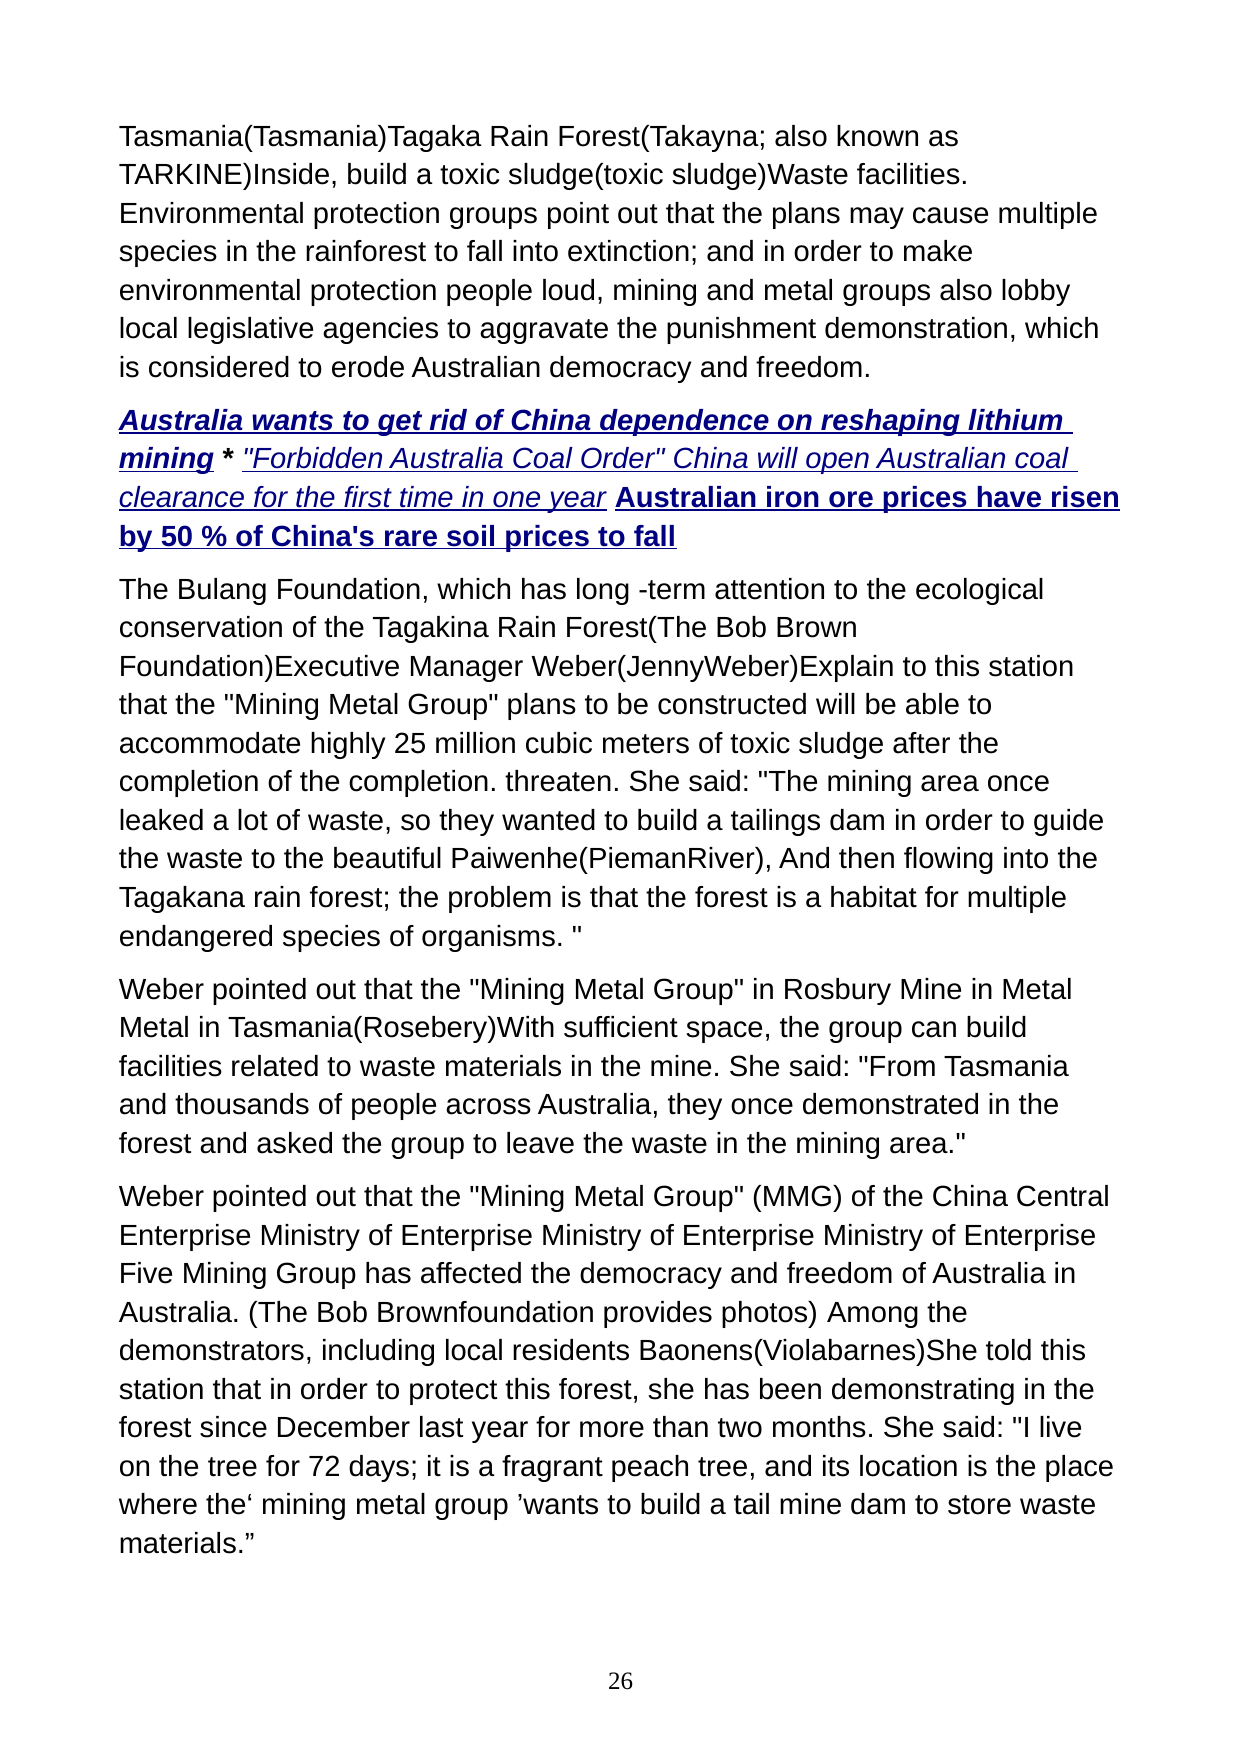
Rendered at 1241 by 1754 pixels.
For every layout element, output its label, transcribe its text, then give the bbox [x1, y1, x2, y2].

text Weber pointed out that the "Mining Metal Group" (MMG) of the China Central Enterprise Ministry of Enterprise Ministry of Enterprise Ministry of Enterprise Five Mining Group has affected the democracy and freedom of Australia in Australia. (The Bob Brownfoundation provides photos) Among the demonstrators, including local residents Baonens(Violabarnes)She told this station that in order to protect this forest, she has been demonstrating in the forest since December last year for more than two months. She said: "I live on the tree for 72 days; it is a fragrant peach tree, and its location is the place where the‘ mining metal group ’wants to build a tail mine dam to store waste materials.” [118, 1179, 1122, 1559]
text Tasmania(Tasmania)Tagaka Rain Forest(Takayna; also known as TARKINE)Inside, build a toxic sludge(toxic sludge)Waste facilities. Environmental protection groups point out that the plans may cause multiple species in the rainforest to fall into extinction; and in order to make environmental protection people loud, mining and metal groups also lobby local legislative agencies to aggravate the punishment demonstration, which is considered to erode Australian democracy and freedom. [118, 118, 1122, 383]
text The Bulang Foundation, which has long -term attention to the ecological conservation of the Tagakina Rain Forest(The Bob Brown Foundation)Executive Manager Weber(JennyWeber)Explain to this station that the "Mining Metal Group" plans to be constructed will be able to accommodate highly 25 million cubic meters of toxic sludge after the completion of the completion. threaten. She said: "The mining area once leaked a lot of waste, so they wanted to build a tailings dam in order to guide the waste to the beautiful Paiwenhe(PiemanRiver), And then flowing into the Tagakana rain forest; the problem is that the forest is a habitat for multiple endangered species of organisms. " [118, 572, 1122, 952]
text Weber pointed out that the "Mining Metal Group" in Rosbury Mine in Metal Metal in Tasmania(Rosebery)With sufficient space, the group can build facilities related to waste materials in the mine. She said: "From Tasmania and thousands of people across Australia, they once demonstrated in the forest and asked the group to leave the waste in the mining area." [118, 972, 1122, 1159]
text Australia wants to get rid of China dependence on reshaping lithium mining * "Forbidden Australia Coal Order" China will open Australian coal clearance for the first time in one year Australian iron ore prices have risen by 50 % of China's rare soil prices to fall [118, 403, 1122, 552]
